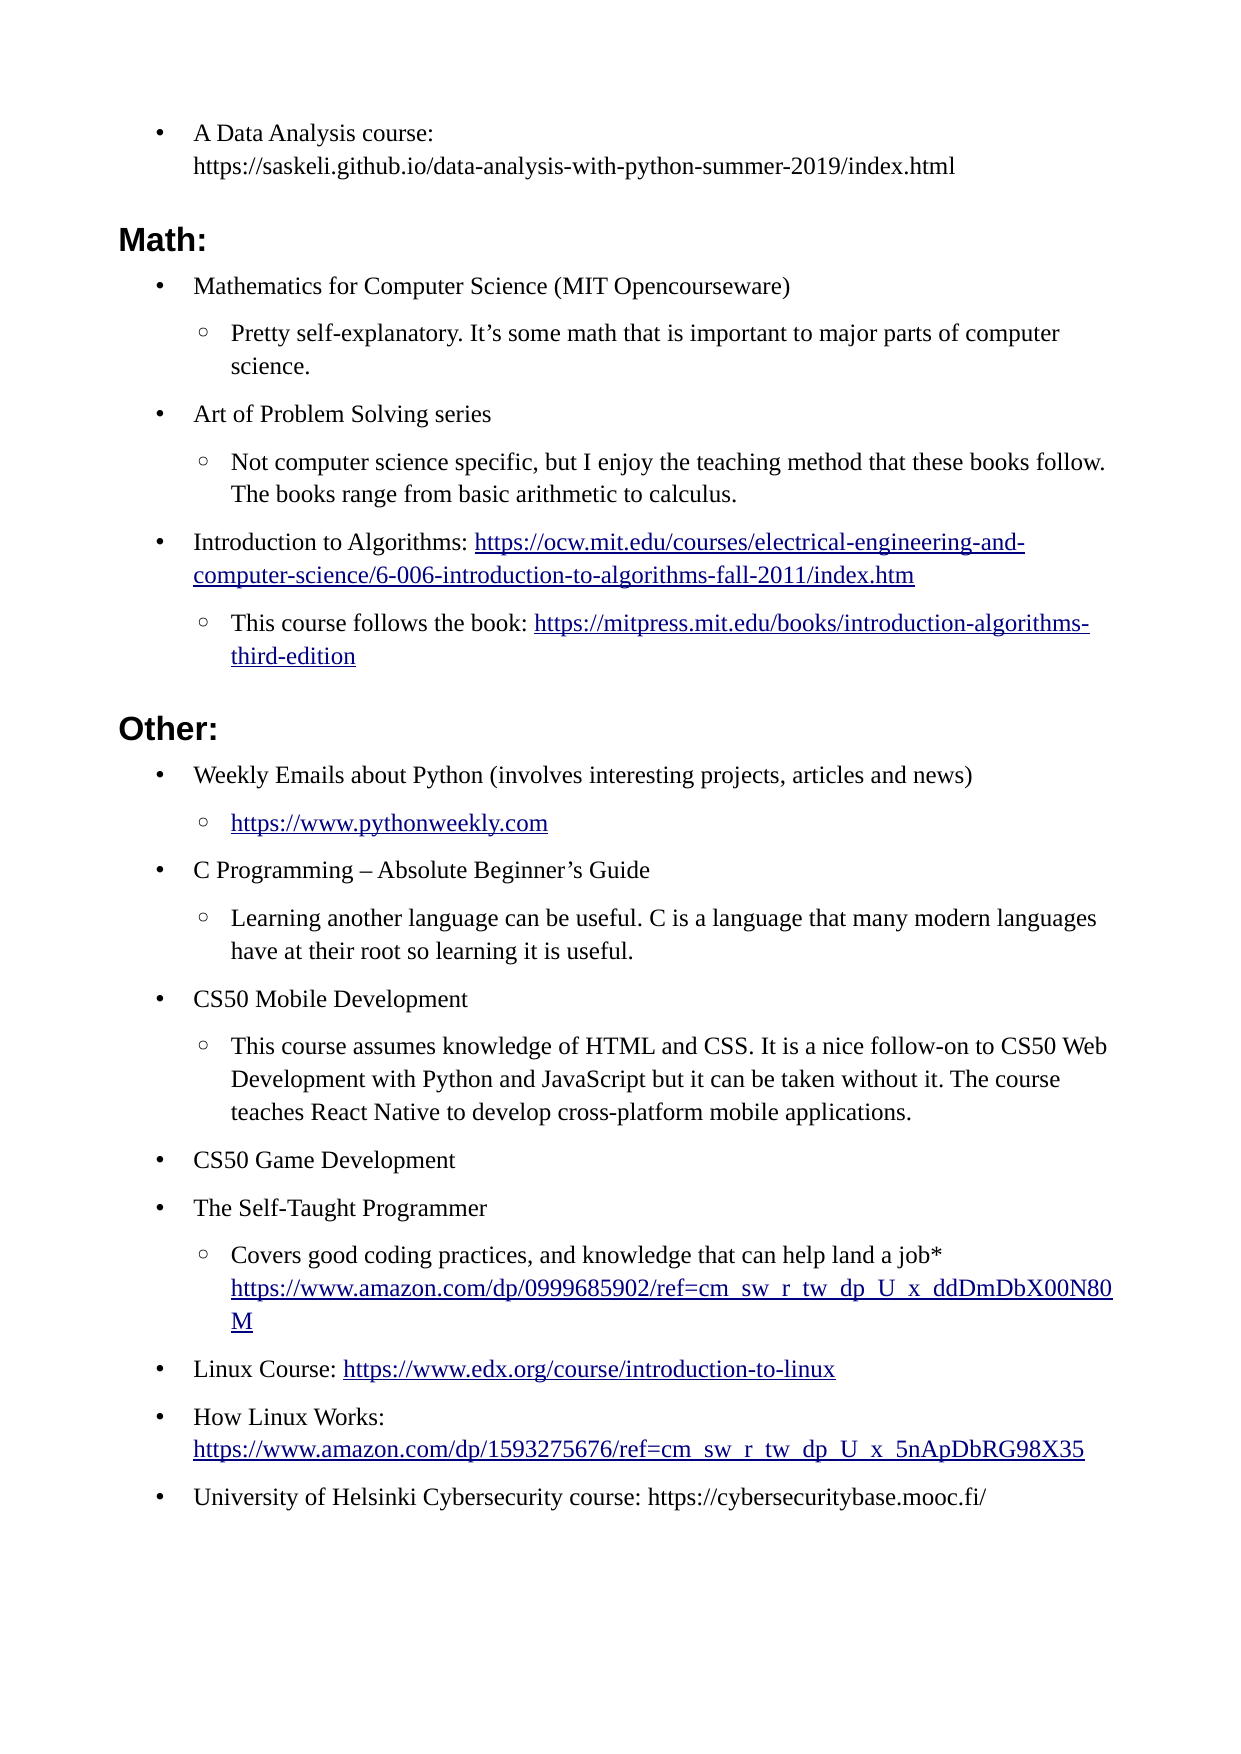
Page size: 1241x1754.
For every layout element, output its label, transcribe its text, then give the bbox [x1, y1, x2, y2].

list Mathematics for Computer Science (MIT Opencourseware) [156, 271, 1122, 299]
list How Linux Works: https://www.amazon.com/dp/1593275676/ref=cm_sw_r_tw_dp_U_x_5nApDbRG98X35 [156, 1402, 1122, 1463]
list Covers good coding practices, and knowledge that can help land a job* https://www.amazon.com/dp/0999685902/ref=cm_sw_r_tw_dp_U_x_ddDmDbX00N80M [193, 1240, 1122, 1335]
list CS50 Mobile Development [156, 984, 1122, 1013]
subtitle Math: [118, 219, 1122, 258]
list This course assumes knowledge of HTML and CSS. It is a nice follow-on to CS50 Web Development with Python and JavaScript but it can be taken without it. The course teaches React Native to develop cross-platform mobile applications. [193, 1031, 1122, 1126]
list University of Helsinki Cybersecurity course: https://cybersecuritybase.mooc.fi/ [156, 1482, 1122, 1511]
list Learning another language can be useful. C is a language that many modern languages have at their root so learning it is useful. [193, 903, 1122, 965]
list The Self-Taught Programmer [156, 1193, 1122, 1221]
list https://www.pythonweekly.com [193, 808, 1122, 837]
list A Data Analysis course: https://saskeli.github.io/data-analysis-with-python-summer-2019/index.html [156, 118, 1122, 180]
list Art of Problem Solving series [156, 399, 1122, 428]
list Linux Course: https://www.edx.org/course/introduction-to-linux [156, 1354, 1122, 1383]
list This course follows the book: https://mitpress.mit.edu/books/introduction-algorithms-third-edition [193, 608, 1122, 669]
list Introduction to Algorithms: https://ocw.mit.edu/courses/electrical-engineering-and-computer-science/6-006-introduction-to-algorithms-fall-2011/index.htm [156, 527, 1122, 589]
list Not computer science specific, but I enjoy the teaching method that these books follow. The books range from basic arithmetic to calculus. [193, 447, 1122, 508]
list C Programming – Absolute Beginner’s Guide [156, 856, 1122, 884]
list Pretty self-explanatory. It’s some math that is important to major parts of computer science. [193, 318, 1122, 380]
subtitle Other: [118, 709, 1122, 748]
list CS50 Game Development [156, 1145, 1122, 1174]
list Weekly Emails about Python (involves interesting projects, articles and news) [156, 760, 1122, 789]
